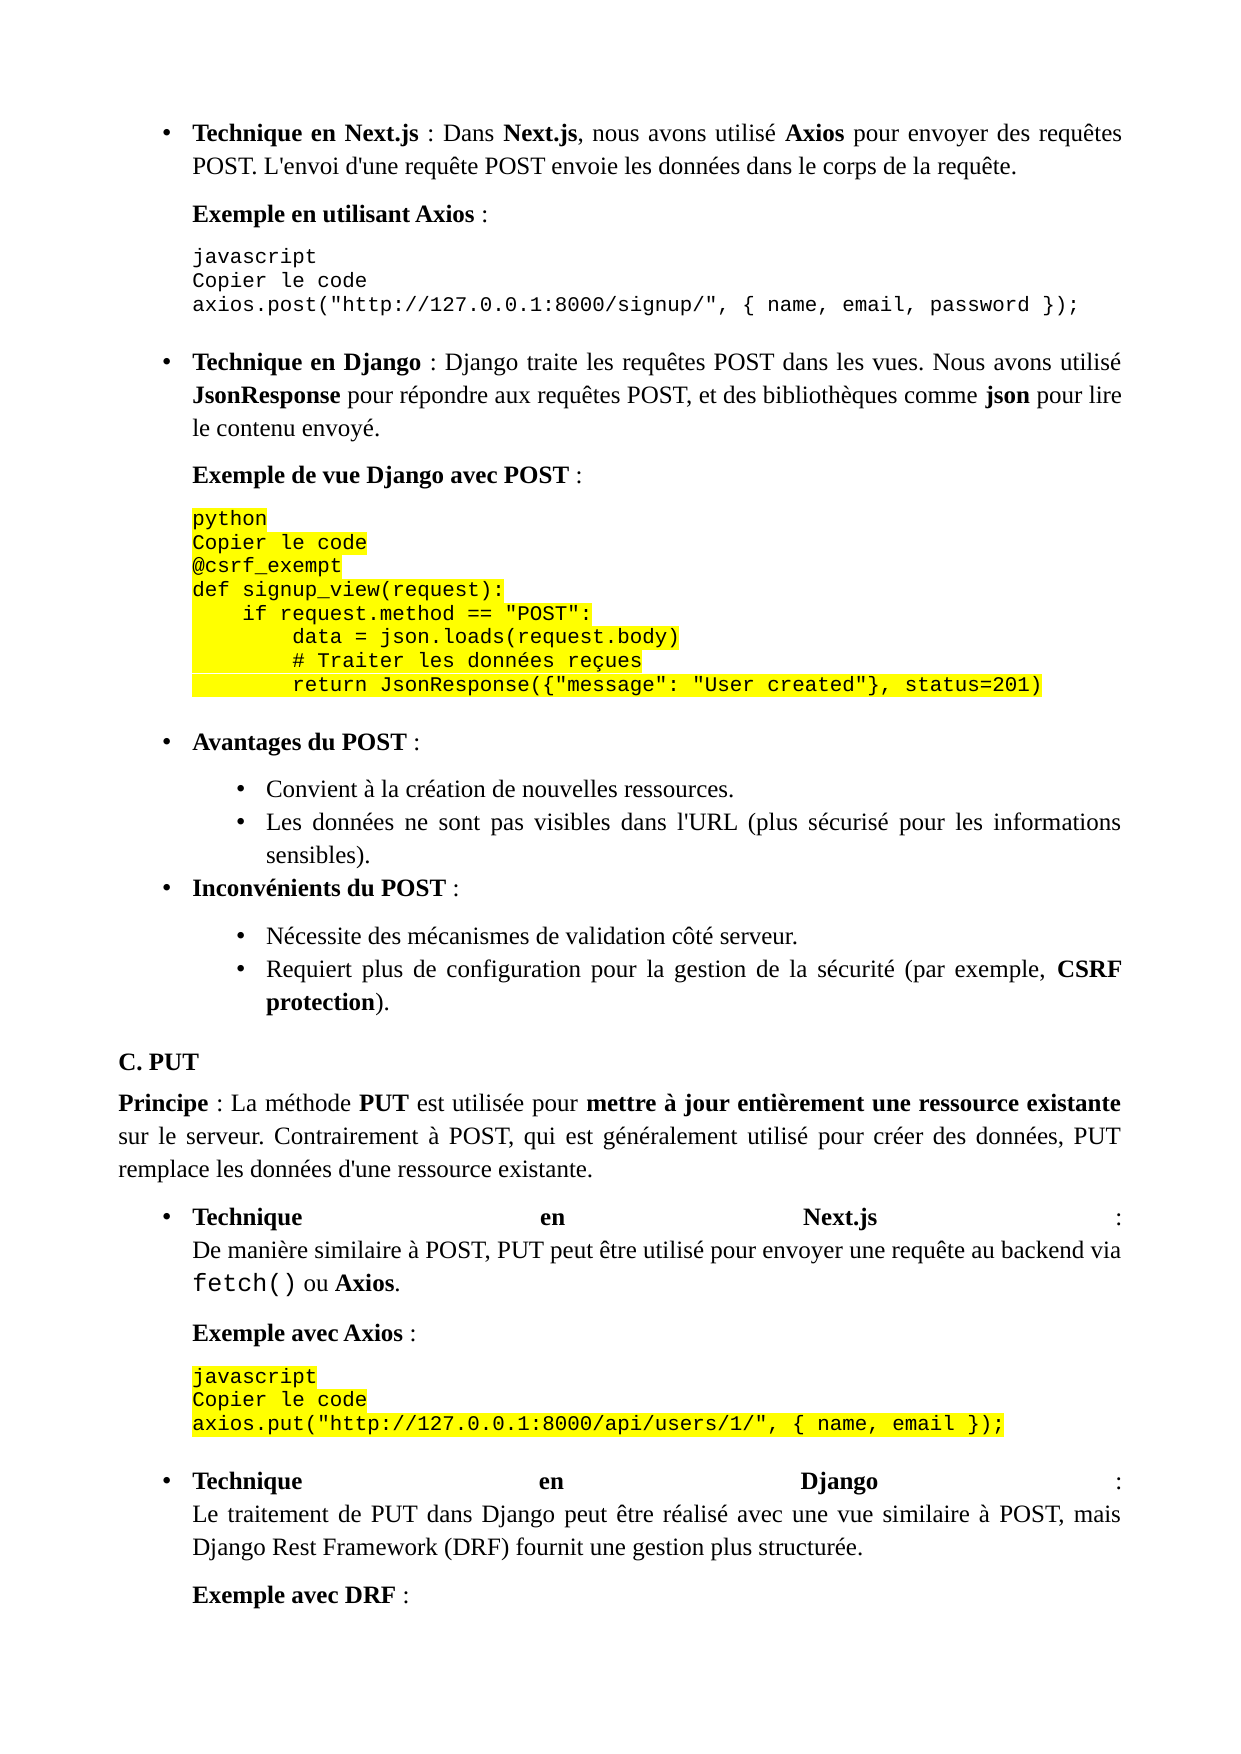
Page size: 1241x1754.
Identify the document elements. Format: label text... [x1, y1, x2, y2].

list Requiert plus de configuration pour la gestion de la sécurité (par exemple, CSRF protection). [236, 954, 1122, 1016]
list Copier le code [162, 1389, 1122, 1413]
list python [162, 508, 1122, 532]
list Copier le code [162, 270, 1122, 294]
list Technique en Next.js : Dans Next.js, nous avons utilisé Axios pour envoyer des requêtes POST. L'envoi d'une requête POST envoie les données dans le corps de la requête. [162, 118, 1122, 180]
list Convient à la création de nouvelles ressources. [236, 774, 1122, 803]
list Nécessite des mécanismes de validation côté serveur. [236, 921, 1122, 950]
list data = json.loads(request.body) [162, 626, 1122, 650]
list Technique en Next.js : De manière similaire à POST, PUT peut être utilisé pour envoyer une requête au backend via fetch() ou Axios. [162, 1202, 1122, 1299]
list # Traiter les données reçues [162, 650, 1122, 673]
list axios.post("http://127.0.0.1:8000/signup/", { name, email, password }); [162, 294, 1122, 317]
list return JsonResponse({"message": "User created"}, status=201) [162, 673, 1122, 697]
list Technique en Django : Le traitement de PUT dans Django peut être réalisé avec une vue similaire à POST, mais Django Rest Framework (DRF) fournit une gestion plus structurée. [162, 1466, 1122, 1561]
list Technique en Django : Django traite les requêtes POST dans les vues. Nous avons utilisé JsonResponse pour répondre aux requêtes POST, et des bibliothèques comme json pour lire le contenu envoyé. [162, 347, 1122, 442]
list if request.method == "POST": [162, 603, 1122, 626]
list javascript [162, 1366, 1122, 1389]
text Principe : La méthode PUT est utilisée pour mettre à jour entièrement une ressource existante sur le serveur. Contrairement à POST, qui est généralement utilisé pour créer des données, PUT remplace les données d'une ressource existante. [118, 1088, 1122, 1183]
list Inconvénients du POST : [162, 873, 1122, 902]
list Exemple de vue Django avec POST : [162, 460, 1122, 489]
list javascript [162, 246, 1122, 270]
subtitle C. PUT [118, 1047, 1122, 1076]
list Avantages du POST : [162, 727, 1122, 755]
list def signup_view(request): [162, 579, 1122, 603]
list Copier le code [162, 532, 1122, 555]
list Exemple en utilisant Axios : [162, 199, 1122, 227]
list Les données ne sont pas visibles dans l'URL (plus sécurisé pour les informations sensibles). [236, 807, 1122, 869]
list Exemple avec DRF : [162, 1580, 1122, 1608]
list @csrf_exempt [162, 555, 1122, 579]
list Exemple avec Axios : [162, 1318, 1122, 1347]
list axios.put("http://127.0.0.1:8000/api/users/1/", { name, email }); [162, 1413, 1122, 1437]
